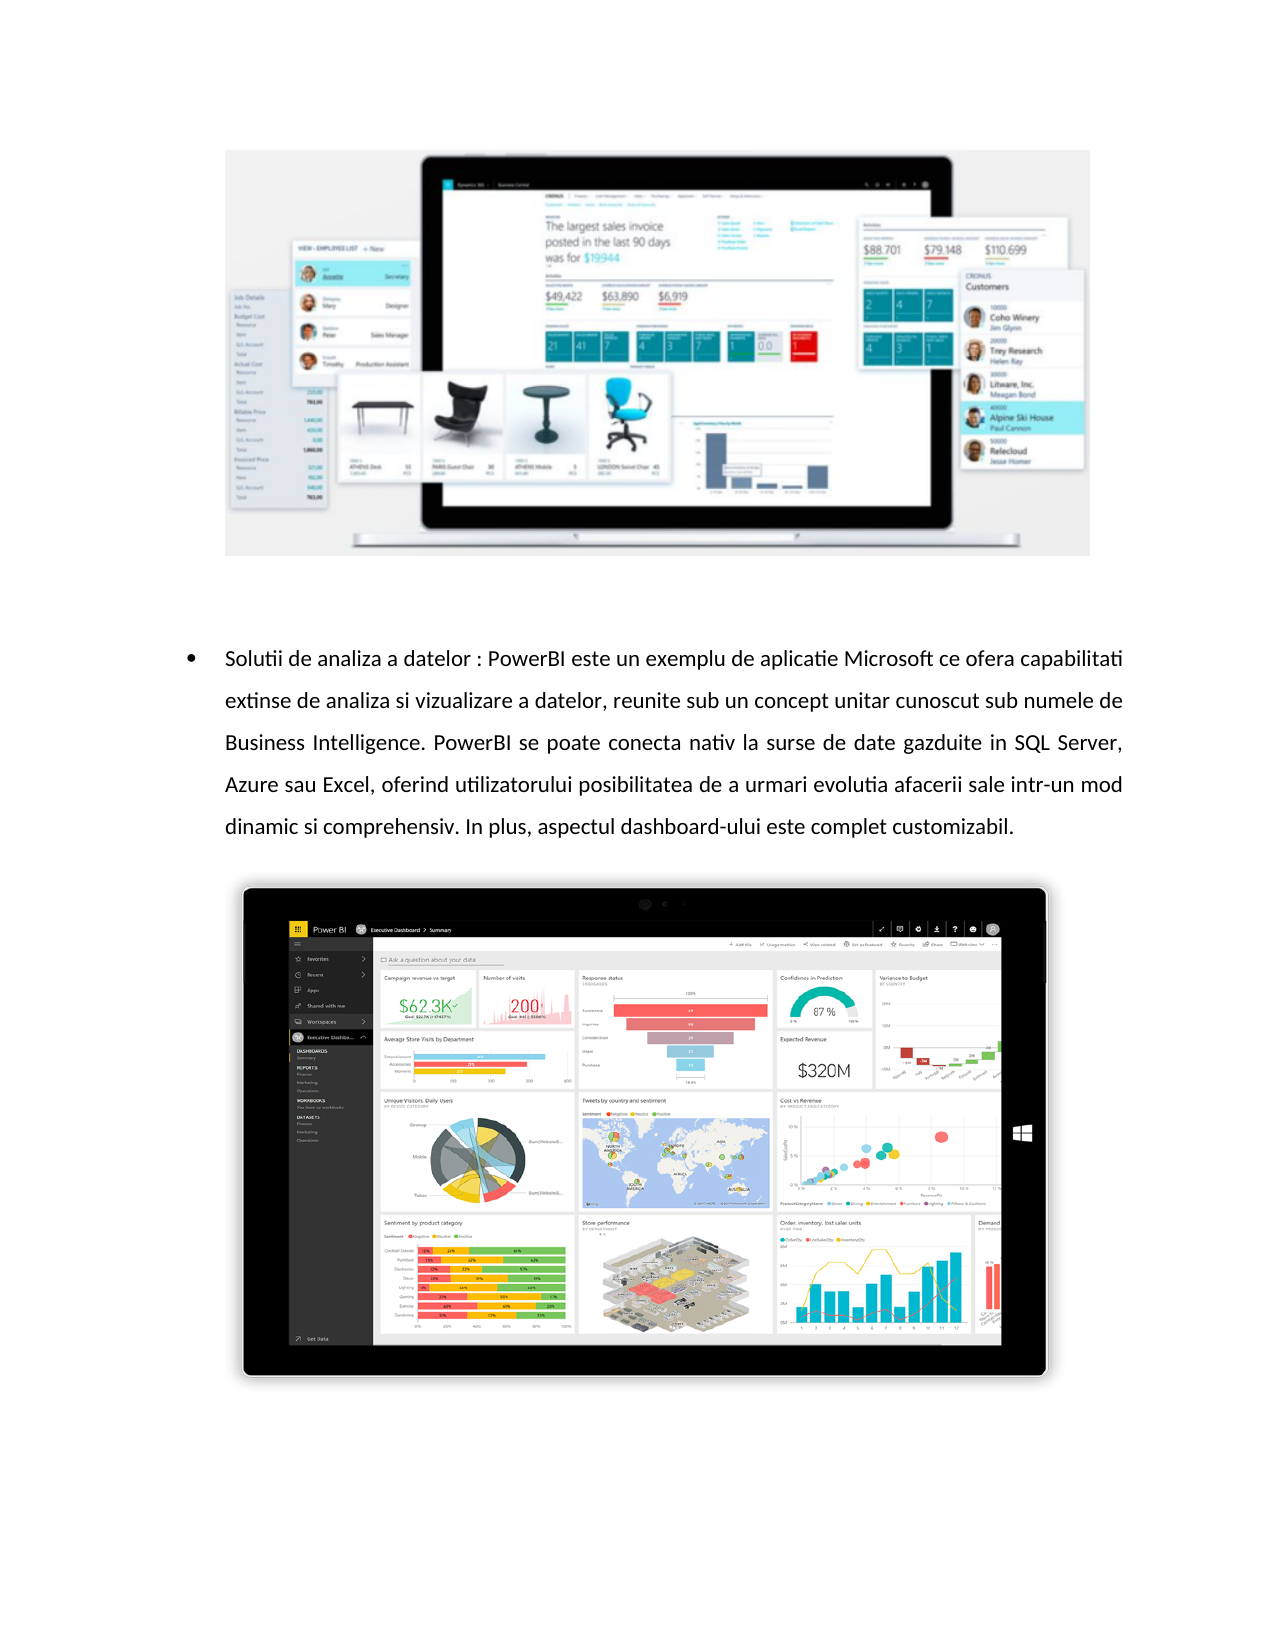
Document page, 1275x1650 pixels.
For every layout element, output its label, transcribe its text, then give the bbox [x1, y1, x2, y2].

list Solutii de analiza a datelor : PowerBI este un exemplu de aplicatie Microsoft ce ofera capabilitati extinse de analiza si vizualizare a datelor, reunite sub un concept unitar cunoscut sub numele de Business Intelligence. PowerBI se poate conecta nativ la surse de date gazduite in SQL Server, Azure sau Excel, oferind utilizatorului posibilitatea de a urmari evolutia afacerii sale intr-un mod dinamic si comprehensiv. In plus, aspectul dashboard-ului este complet customizabil. [187, 644, 1125, 840]
